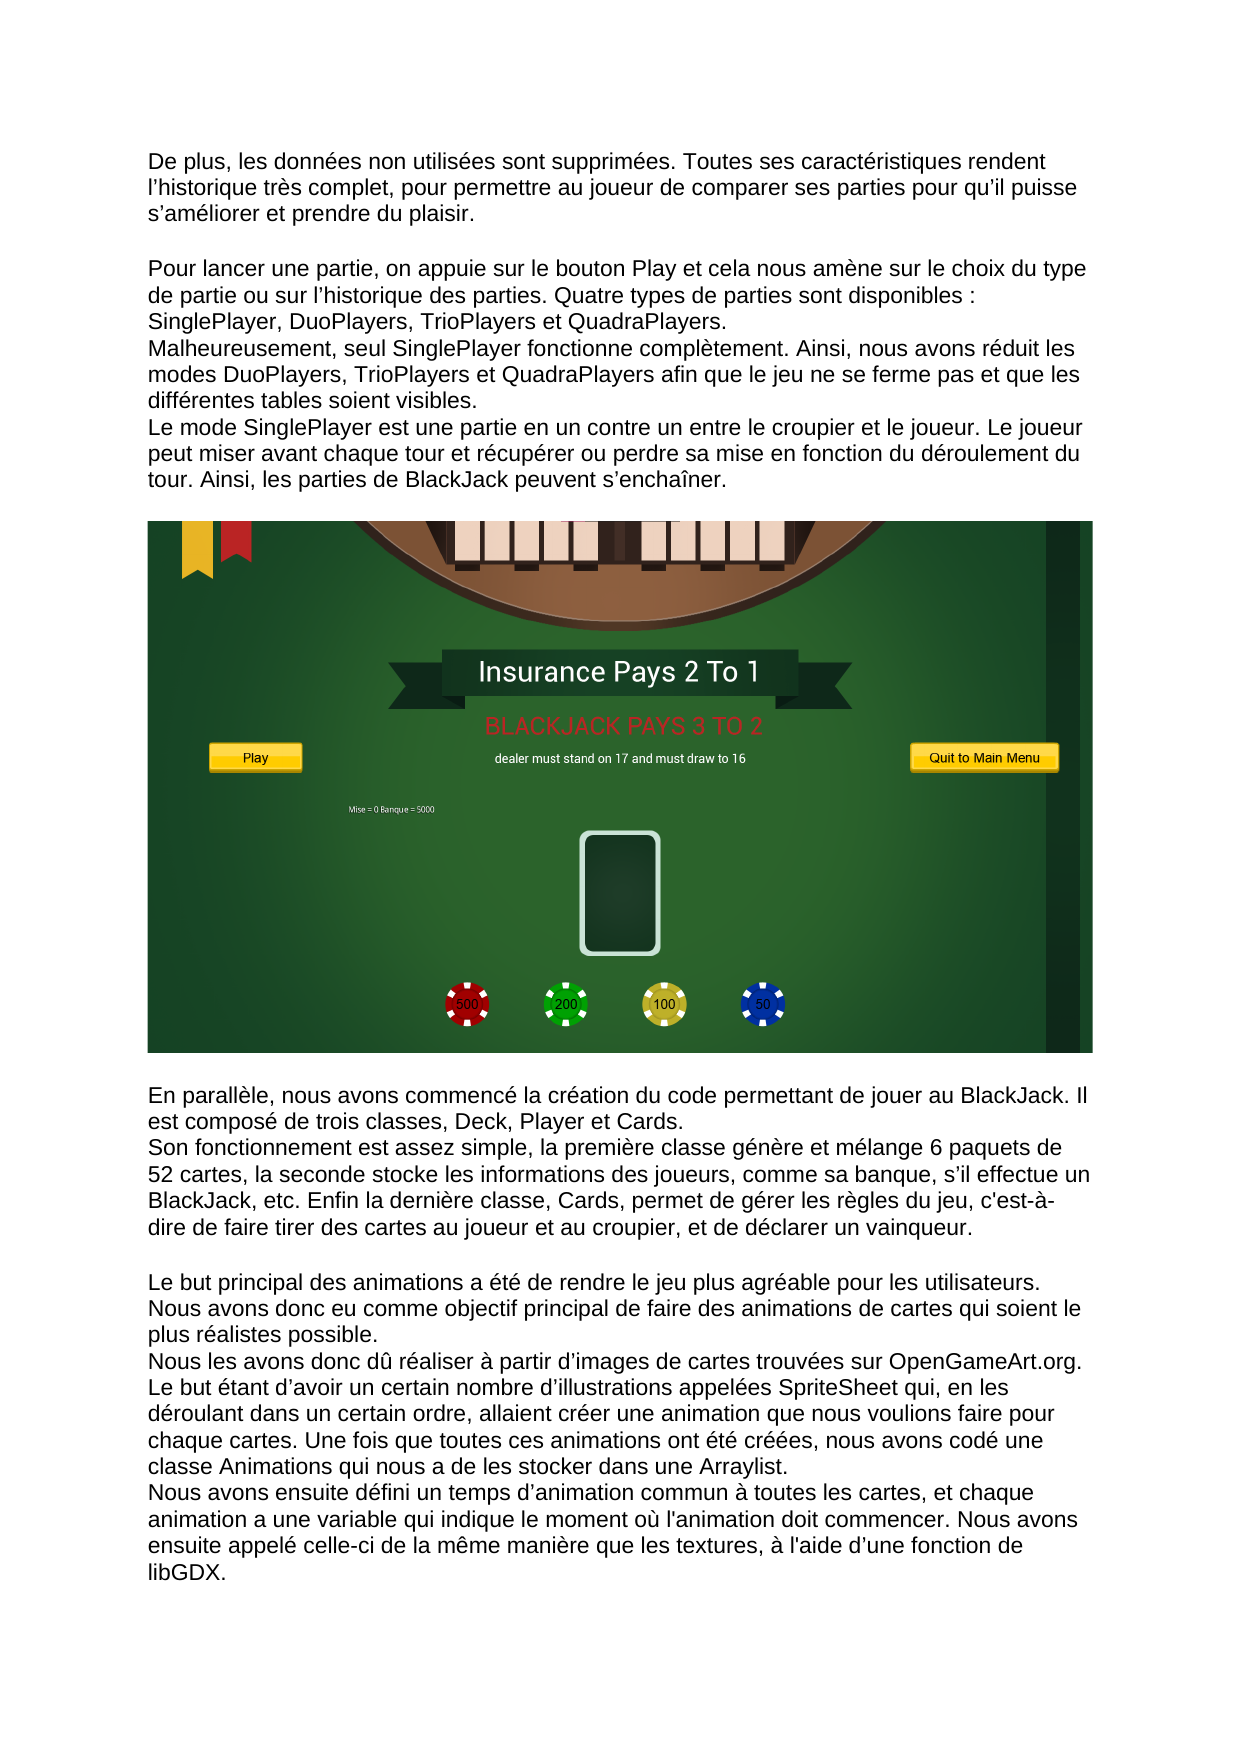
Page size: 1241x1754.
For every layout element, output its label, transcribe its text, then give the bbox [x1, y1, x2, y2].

text Pour lancer une partie, on appuie sur le bouton Play et cela nous amène sur le choix du type de partie ou sur l’historique des parties. Quatre types de parties sont disponibles : SinglePlayer, DuoPlayers, TrioPlayers et QuadraPlayers. [148, 255, 1093, 334]
text Nous les avons donc dû réaliser à partir d’images de cartes trouvées sur OpenGameArt.org. Le but étant d’avoir un certain nombre d’illustrations appelées SpriteSheet qui, en les déroulant dans un certain ordre, allaient créer une animation que nous voulions faire pour chaque cartes. Une fois que toutes ces animations ont été créées, nous avons codé une classe Animations qui nous a de les stocker dans une Arraylist. [148, 1348, 1093, 1479]
text En parallèle, nous avons commencé la création du code permettant de jouer au BlackJack. Il est composé de trois classes, Deck, Player et Cards. [148, 1082, 1093, 1134]
text Son fonctionnement est assez simple, la première classe génère et mélange 6 paquets de 52 cartes, la seconde stocke les informations des joueurs, comme sa banque, s’il effectue un BlackJack, etc. Enfin la dernière classe, Cards, permet de gérer les règles du jeu, c'est-à-dire de faire tirer des cartes au joueur et au croupier, et de déclarer un vainqueur. [148, 1134, 1093, 1240]
text Malheureusement, seul SinglePlayer fonctionne complètement. Ainsi, nous avons réduit les modes DuoPlayers, TrioPlayers et QuadraPlayers afin que le jeu ne se ferme pas et que les différentes tables soient visibles. [148, 334, 1093, 413]
text Le mode SinglePlayer est une partie en un contre un entre le croupier et le joueur. Le joueur peut miser avant chaque tour et récupérer ou perdre sa mise en fonction du déroulement du tour. Ainsi, les parties de BlackJack peuvent s’enchaîner. [148, 413, 1093, 493]
text Nous avons ensuite défini un temps d’animation commun à toutes les cartes, et chaque animation a une variable qui indique le moment où l'animation doit commencer. Nous avons ensuite appelé celle-ci de la même manière que les textures, à l'aide d’une fonction de libGDX. [148, 1479, 1093, 1585]
text De plus, les données non utilisées sont supprimées. Toutes ses caractéristiques rendent l’historique très complet, pour permettre au joueur de comparer ses parties pour qu’il puisse s’améliorer et prendre du plaisir. [148, 148, 1093, 227]
text Le but principal des animations a été de rendre le jeu plus agréable pour les utilisateurs. Nous avons donc eu comme objectif principal de faire des animations de cartes qui soient le plus réalistes possible. [148, 1268, 1093, 1348]
